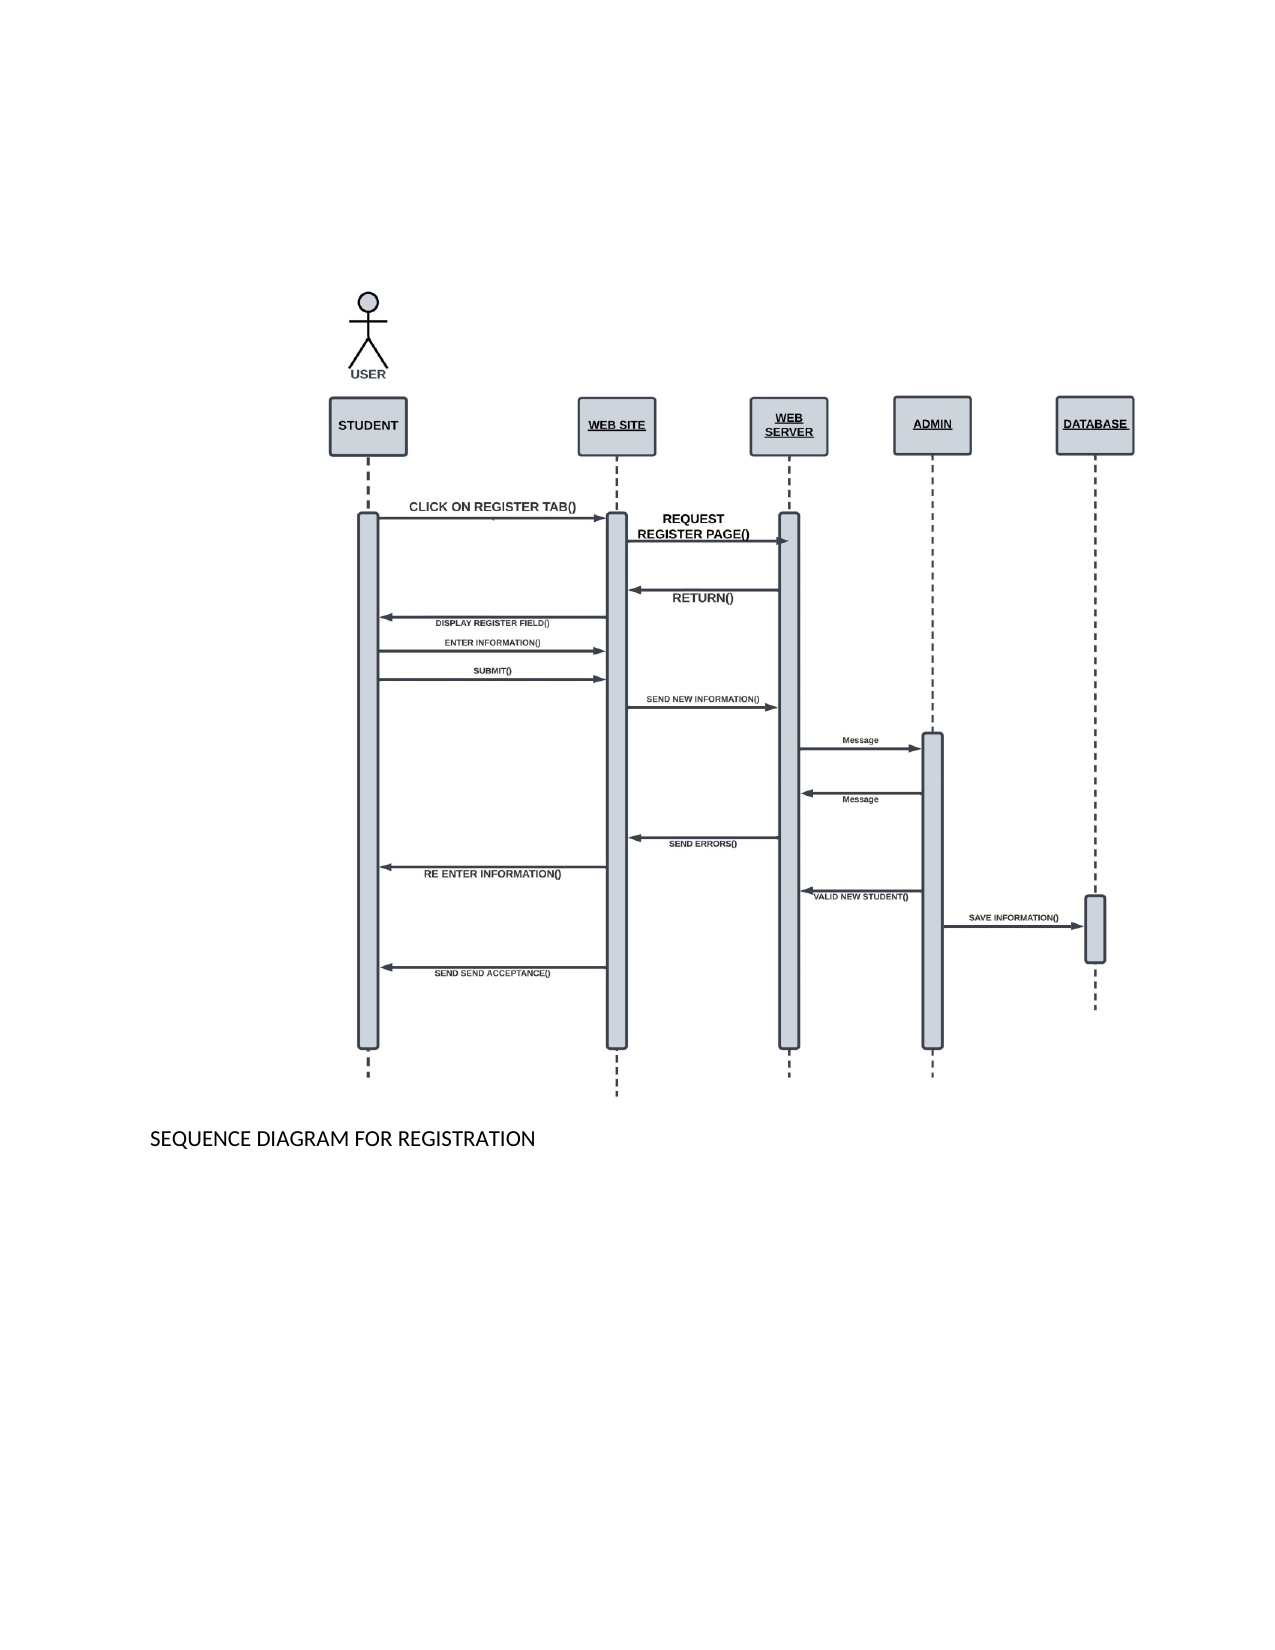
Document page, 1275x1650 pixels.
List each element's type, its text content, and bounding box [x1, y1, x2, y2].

picture [150, 150, 1223, 1106]
text SEQUENCE DIAGRAM FOR REGISTRATION [150, 1124, 1125, 1152]
